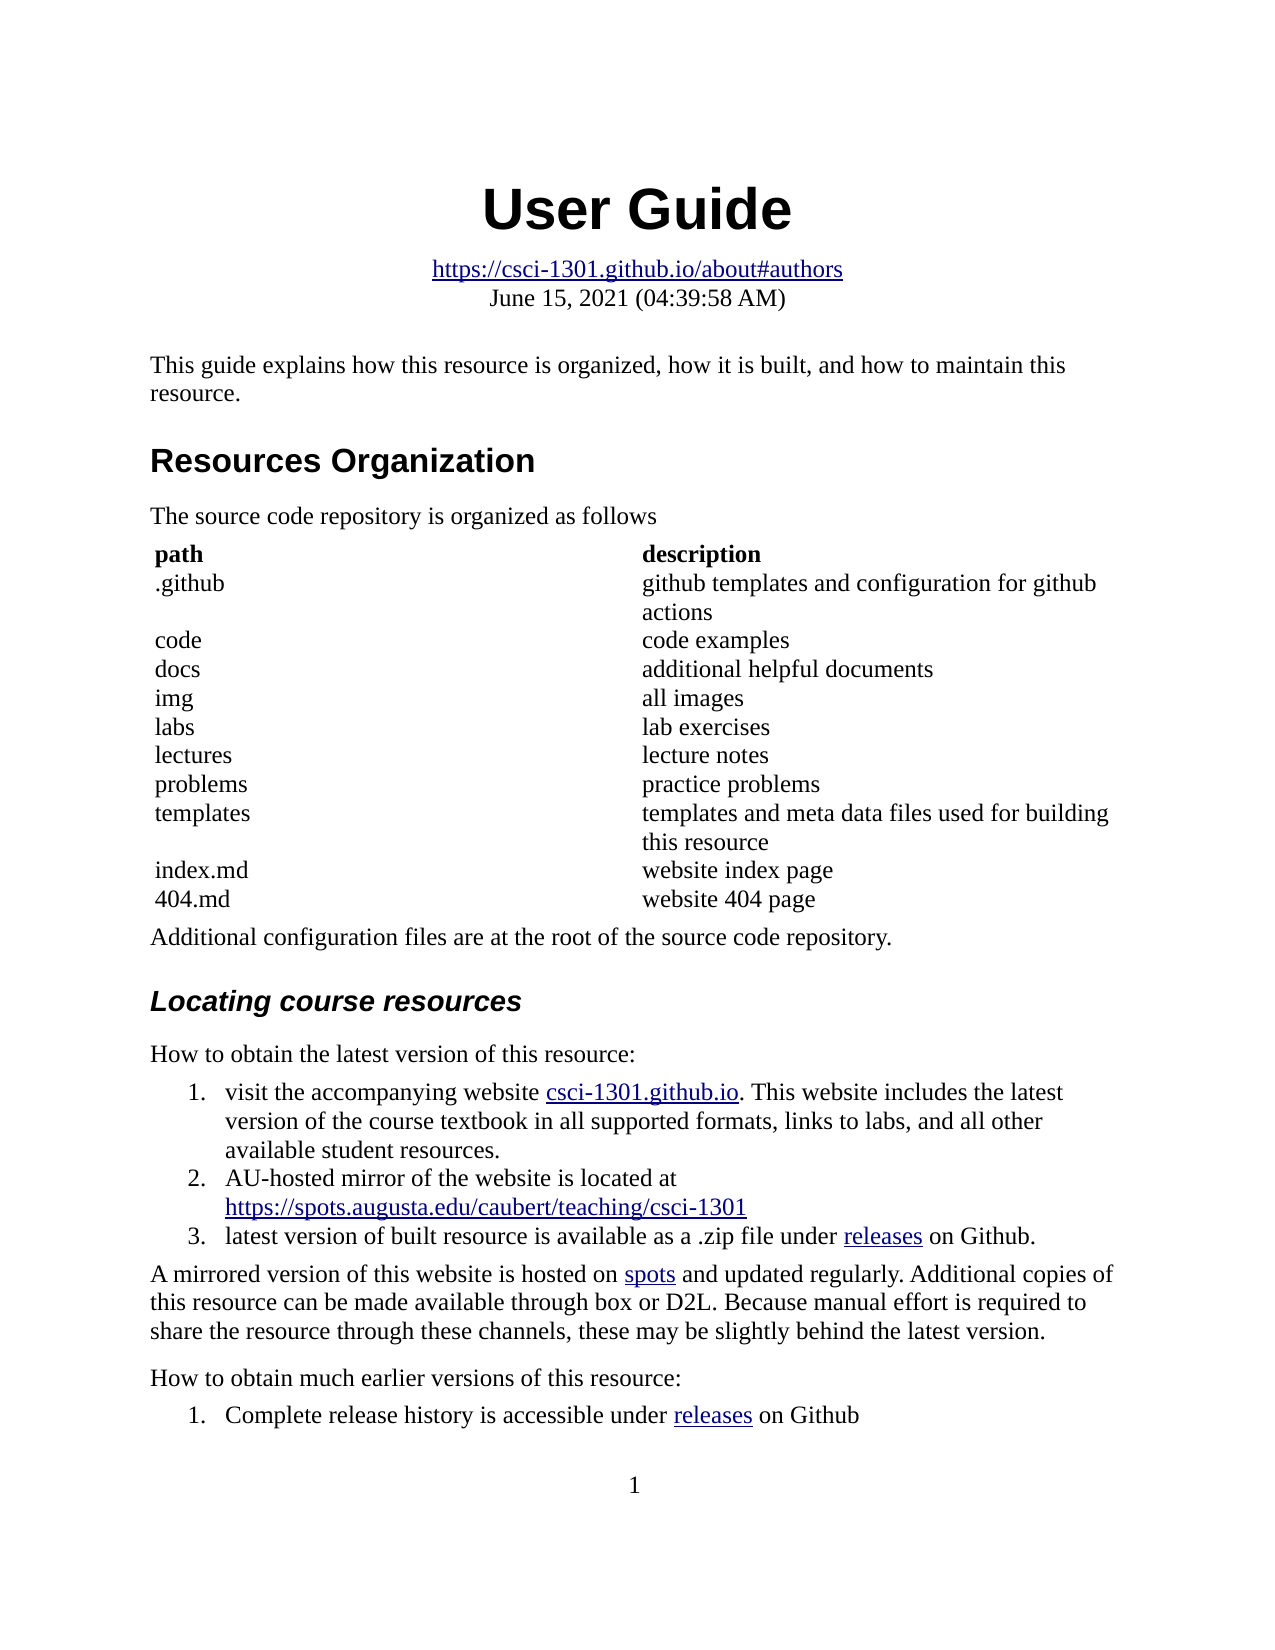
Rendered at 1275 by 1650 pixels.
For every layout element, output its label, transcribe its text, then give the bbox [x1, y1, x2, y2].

table_cell code examples [638, 625, 1125, 654]
text How to obtain much earlier versions of this resource: [150, 1363, 1125, 1392]
table_cell practice problems [638, 769, 1125, 798]
text Additional configuration files are at the root of the source code repository. [150, 922, 1125, 951]
table_cell index.md [150, 855, 637, 884]
table_cell code [150, 625, 637, 654]
text How to obtain the latest version of this resource: [150, 1039, 1125, 1068]
table_cell lecture notes [638, 740, 1125, 769]
table_cell lectures [150, 740, 637, 769]
table_header path [150, 539, 637, 568]
table_cell templates and meta data files used for building this resource [638, 798, 1125, 855]
table_cell lab exercises [638, 712, 1125, 740]
text A mirrored version of this website is hosted on spots and updated regularly. Additional copies of this resource can be made available through box or D2L. Because manual effort is required to share the resource through these channels, these may be slightly behind the latest version. [150, 1259, 1125, 1345]
table_cell github templates and configuration for github actions [638, 568, 1125, 625]
list AU-hosted mirror of the website is located at https://spots.augusta.edu/caubert/teaching/csci-1301 [187, 1163, 1125, 1221]
text The source code repository is organized as follows [150, 501, 1125, 530]
list latest version of built resource is available as a .zip file under releases on Github. [187, 1221, 1125, 1250]
table_cell img [150, 683, 637, 712]
table_cell docs [150, 654, 637, 683]
table_cell all images [638, 683, 1125, 712]
text June 15, 2021 (04:39:58 AM) [150, 283, 1125, 312]
list Complete release history is accessible under releases on Github [187, 1401, 1125, 1429]
table_cell 404.md [150, 884, 637, 913]
subtitle Resources Organization [150, 441, 1125, 480]
text This guide explains how this resource is organized, how it is built, and how to maintain this resource. [150, 350, 1125, 407]
table_header description [638, 539, 1125, 568]
title User Guide [150, 175, 1125, 242]
text https://csci-1301.github.io/about#authors [150, 254, 1125, 283]
table_cell website index page [638, 855, 1125, 884]
table_cell website 404 page [638, 884, 1125, 913]
table_cell labs [150, 712, 637, 740]
list visit the accompanying website csci-1301.github.io. This website includes the latest version of the course textbook in all supported formats, links to labs, and all other available student resources. [187, 1077, 1125, 1163]
table_cell problems [150, 769, 637, 798]
table_cell .github [150, 568, 637, 625]
table_cell templates [150, 798, 637, 855]
table_cell additional helpful documents [638, 654, 1125, 683]
subtitle Locating course resources [150, 984, 1125, 1018]
